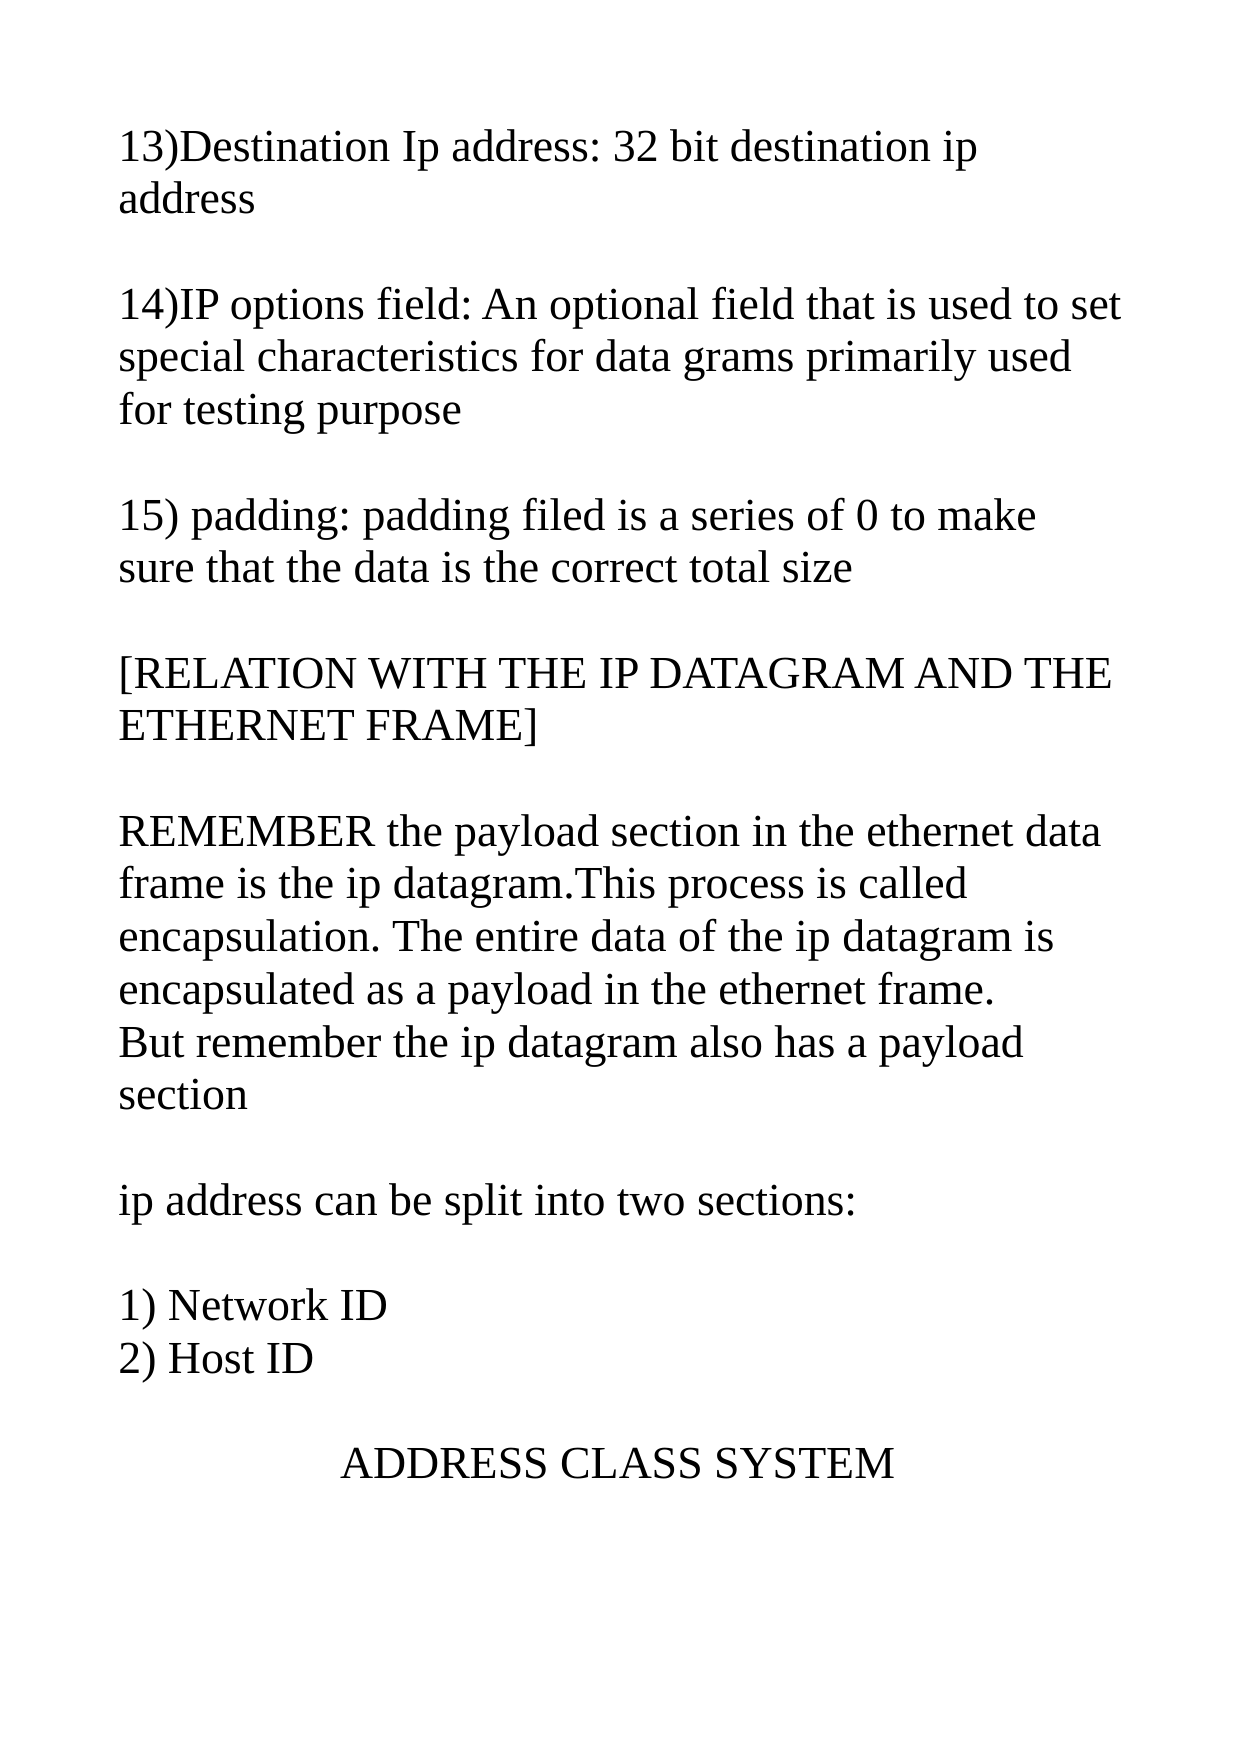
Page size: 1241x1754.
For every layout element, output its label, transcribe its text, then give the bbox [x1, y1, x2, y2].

text 2) Host ID [118, 1330, 1122, 1383]
text But remember the ip datagram also has a payload section [118, 1014, 1122, 1119]
text [RELATION WITH THE IP DATAGRAM AND THE ETHERNET FRAME] [118, 645, 1122, 751]
text ip address can be split into two sections: [118, 1172, 1122, 1225]
text 13)Destination Ip address: 32 bit destination ip address [118, 118, 1122, 223]
text ADDRESS CLASS SYSTEM [118, 1436, 1122, 1488]
text REMEMBER the payload section in the ethernet data frame is the ip datagram.This process is called encapsulation. The entire data of the ip datagram is encapsulated as a payload in the ethernet frame. [118, 803, 1122, 1014]
text 1) Network ID [118, 1278, 1122, 1330]
text 15) padding: padding filed is a series of 0 to make sure that the data is the correct total size [118, 487, 1122, 592]
text 14)IP options field: An optional field that is used to set special characteristics for data grams primarily used for testing purpose [118, 276, 1122, 434]
